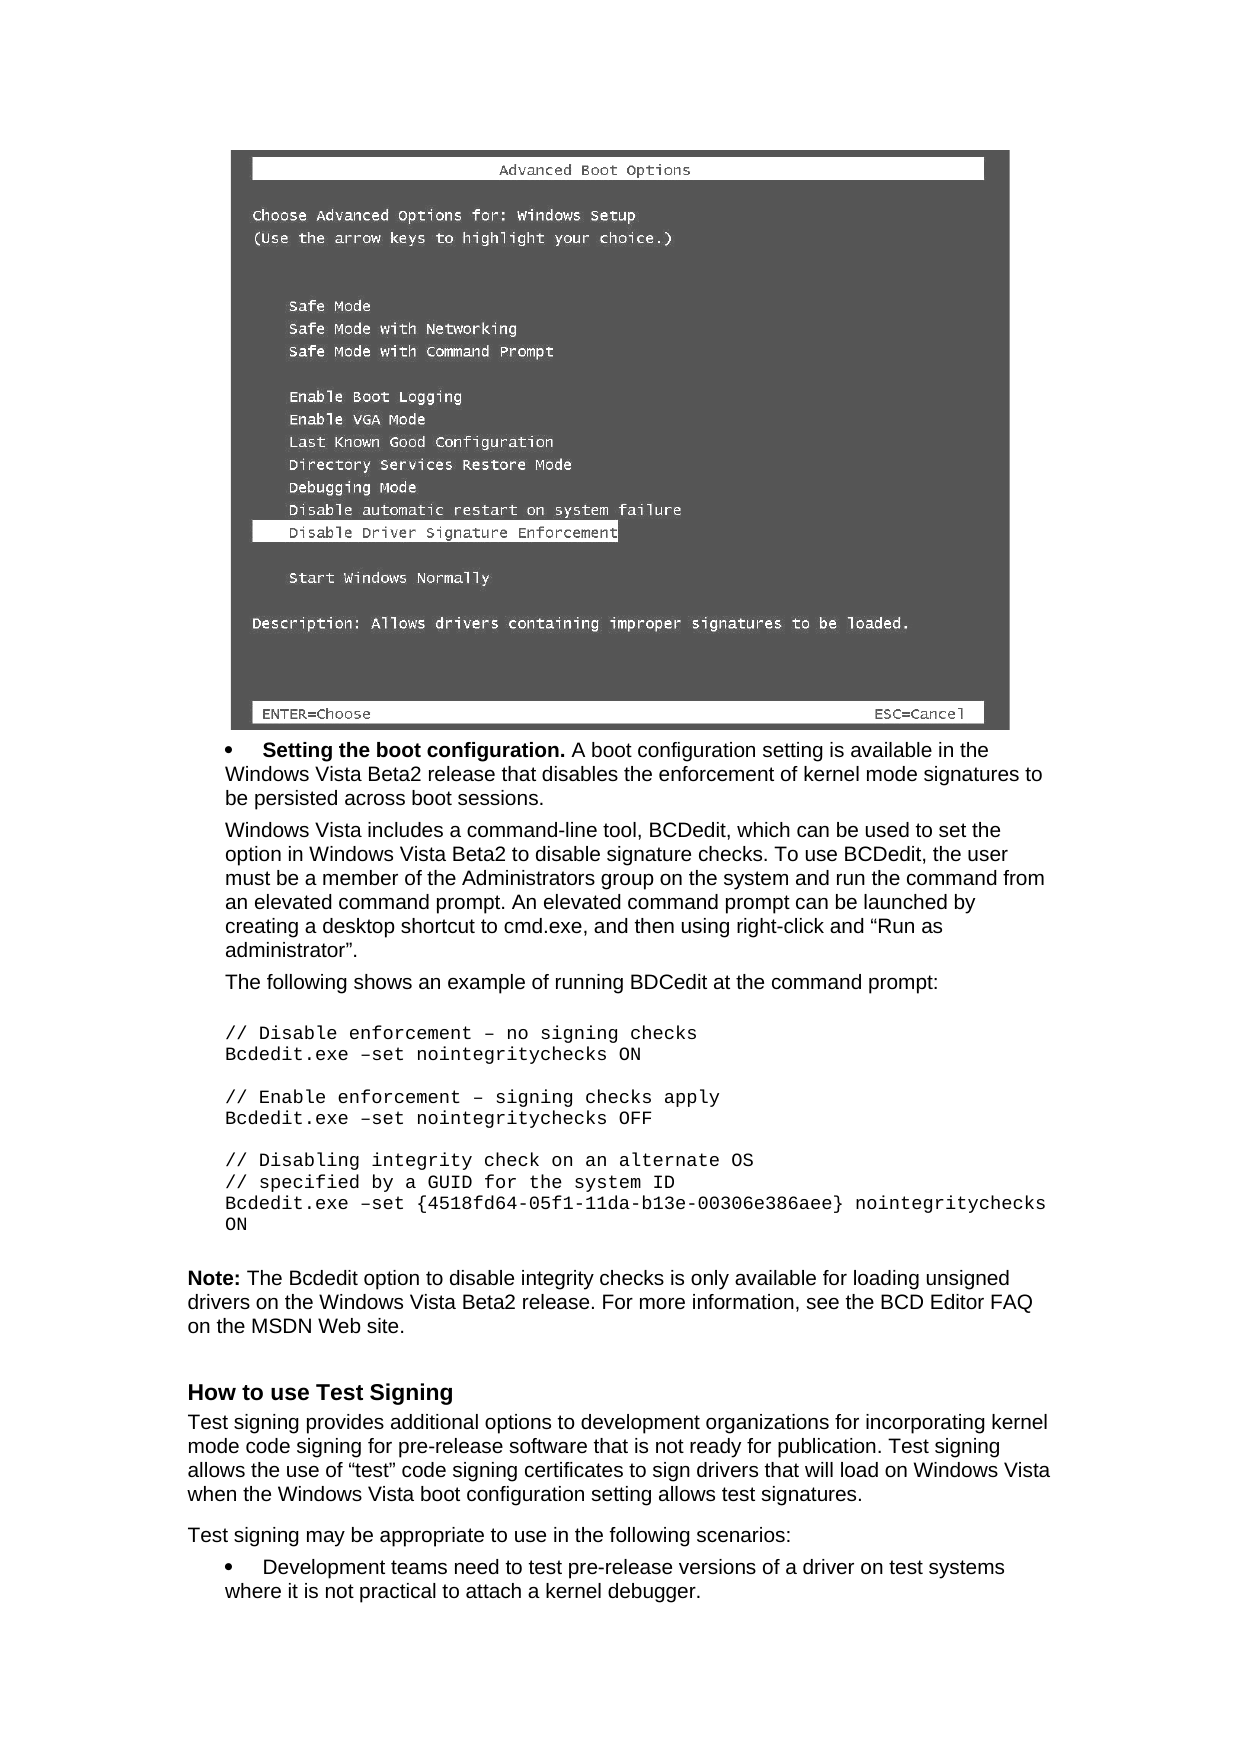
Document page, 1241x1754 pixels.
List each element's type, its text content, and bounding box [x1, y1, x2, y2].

text // specified by a GUID for the system ID [225, 1172, 1053, 1194]
list Development teams need to test pre-release versions of a driver on test systems where it is not practical to attach a kernel debugger. [225, 1555, 1053, 1603]
subtitle How to use Test Signing [187, 1379, 1053, 1406]
picture [230, 150, 1010, 730]
text // Disable enforcement – no signing checks [225, 1024, 1053, 1045]
text Bcdedit.exe –set {4518fd64-05f1-11da-b13e-00306e386aee} nointegritychecks ON [225, 1194, 1053, 1236]
text Bcdedit.exe –set nointegritychecks OFF [225, 1109, 1053, 1130]
text Windows Vista includes a command-line tool, BCDedit, which can be used to set the option in Windows Vista Beta2 to disable signature checks. To use BCDedit, the user must be a member of the Administrators group on the system and run the command from an elevated command prompt. An elevated command prompt can be launched by creating a desktop shortcut to cmd.exe, and then using right-click and “Run as administrator”. [225, 818, 1053, 962]
text Test signing may be appropriate to use in the following scenarios: [187, 1522, 1053, 1546]
text Test signing provides additional options to development organizations for incorporating kernel mode code signing for pre-release software that is not ready for publication. Test signing allows the use of “test” code signing certificates to sign drivers that will load on Windows Vista when the Windows Vista boot configuration setting allows test signatures. [187, 1410, 1053, 1506]
text The following shows an example of running BDCedit at the command prompt: [225, 970, 1053, 994]
text Bcdedit.exe –set nointegritychecks ON [225, 1045, 1053, 1066]
text // Enable enforcement – signing checks apply [225, 1087, 1053, 1109]
text Note: The Bcdedit option to disable integrity checks is only available for loading unsigned drivers on the Windows Vista Beta2 release. For more information, see the BCD Editor FAQ on the MSDN Web site. [187, 1266, 1053, 1338]
text // Disabling integrity check on an alternate OS [225, 1151, 1053, 1172]
list Setting the boot configuration. A boot configuration setting is available in the Windows Vista Beta2 release that disables the enforcement of kernel mode signatures to be persisted across boot sessions. [225, 738, 1053, 810]
